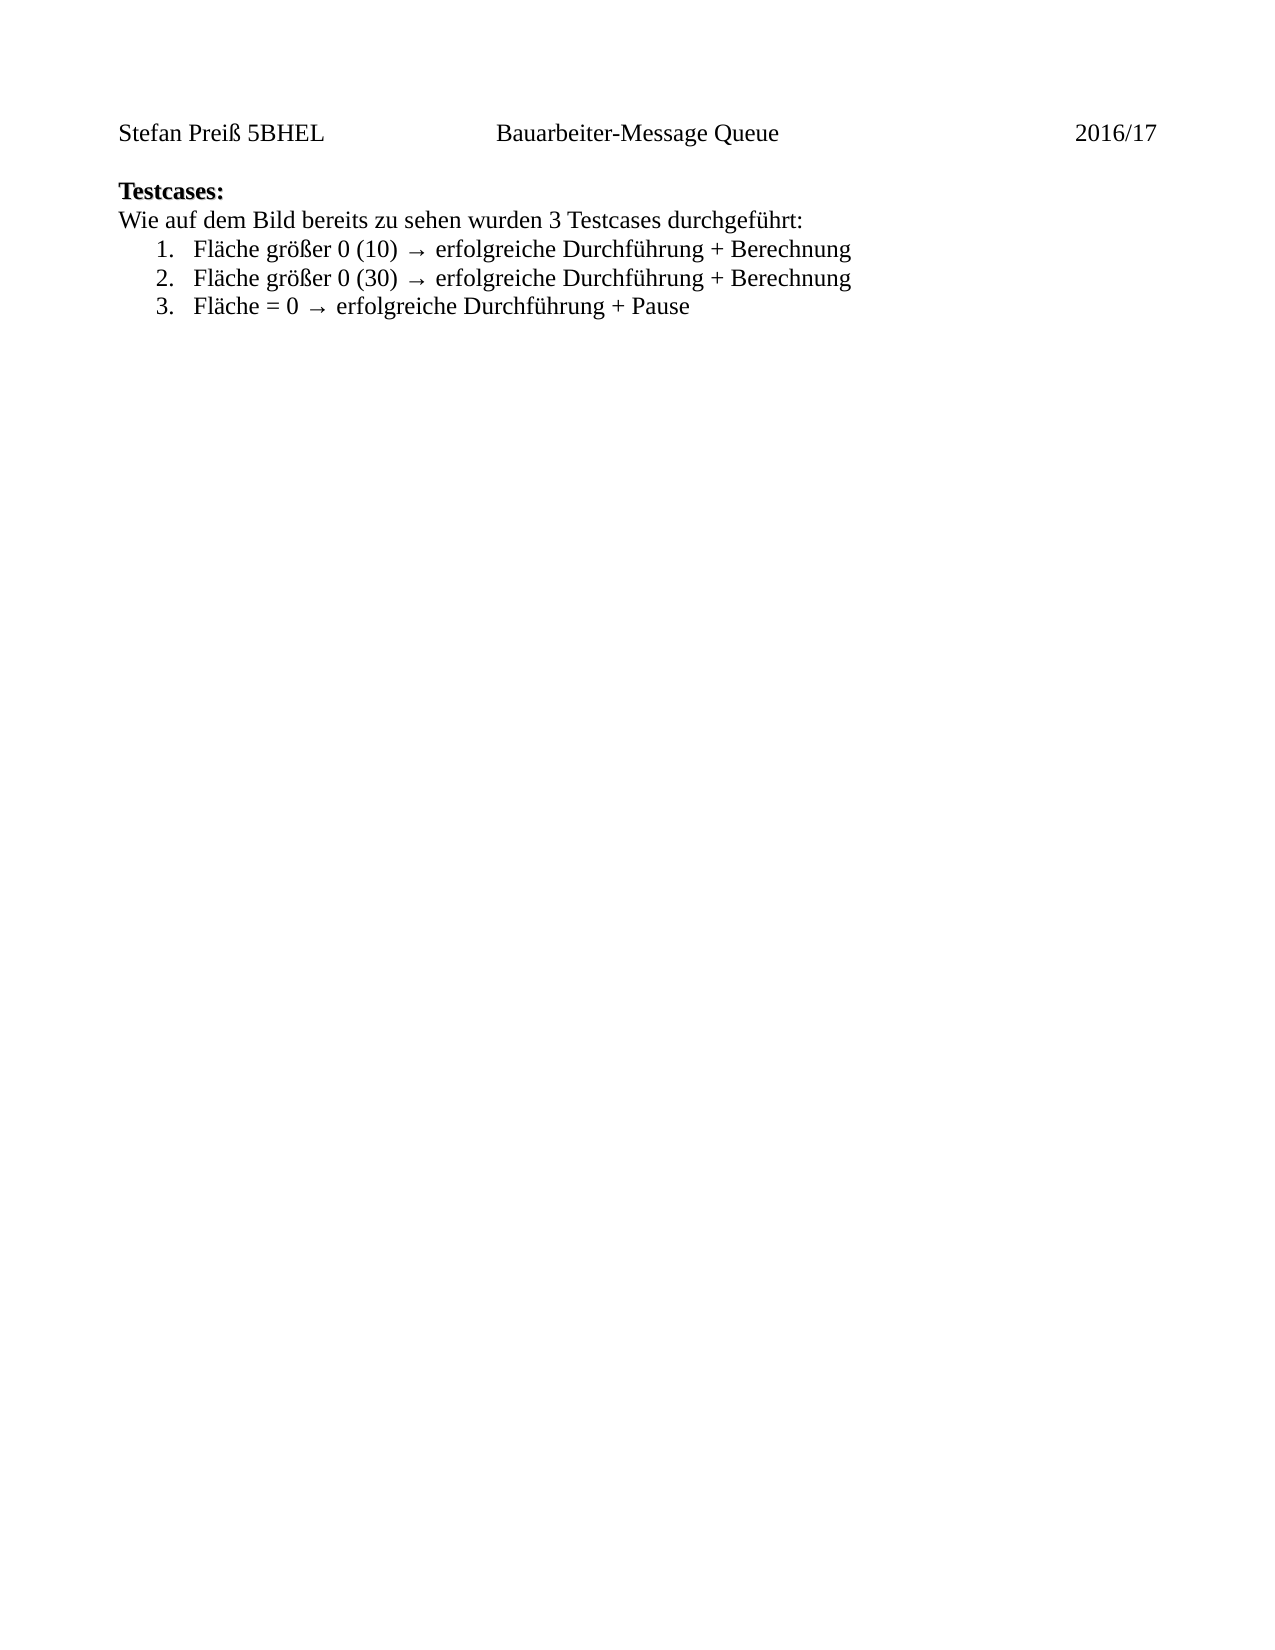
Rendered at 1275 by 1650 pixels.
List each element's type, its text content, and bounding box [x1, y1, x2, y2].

list Fläche = 0 → erfolgreiche Durchführung + Pause [156, 291, 1157, 320]
text Wie auf dem Bild bereits zu sehen wurden 3 Testcases durchgeführt: [118, 205, 1157, 234]
list Fläche größer 0 (30) → erfolgreiche Durchführung + Berechnung [156, 263, 1157, 291]
text Testcases: [118, 176, 1157, 205]
list Fläche größer 0 (10) → erfolgreiche Durchführung + Berechnung [156, 234, 1157, 263]
